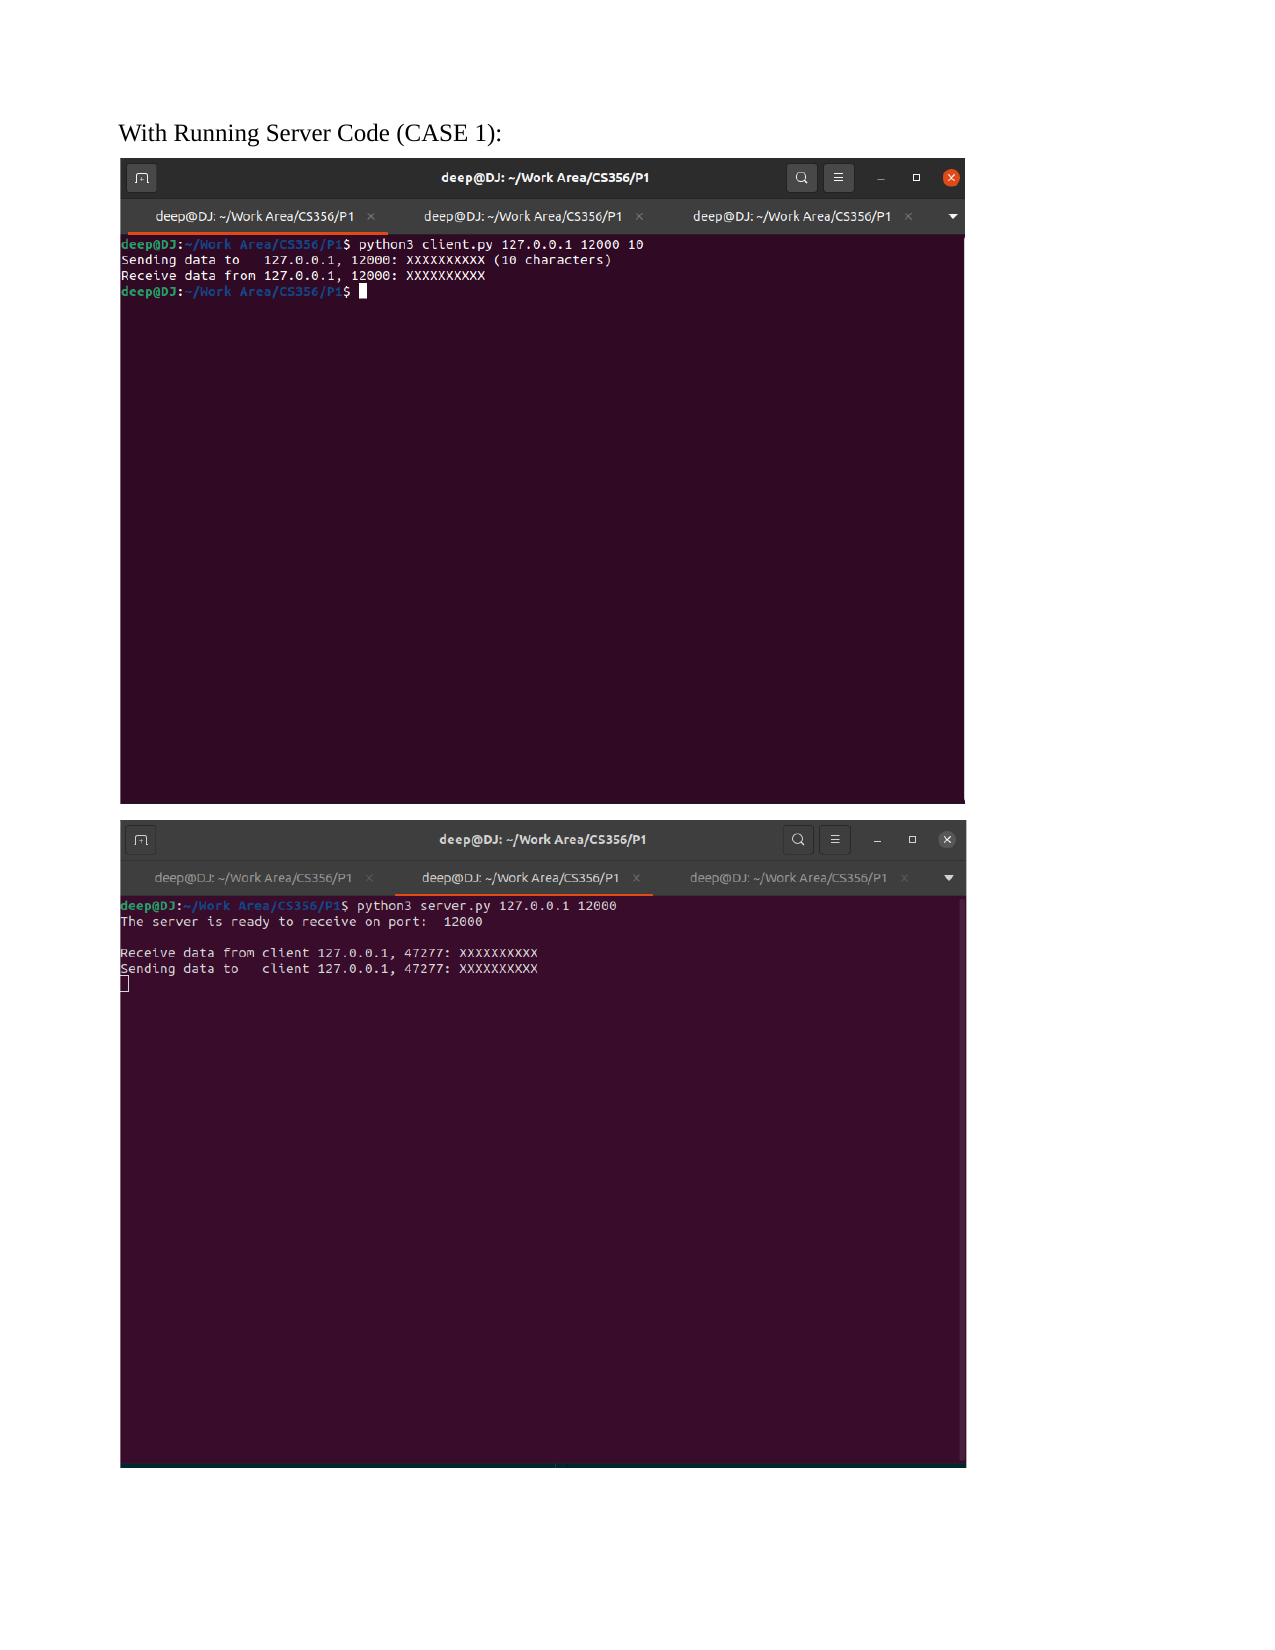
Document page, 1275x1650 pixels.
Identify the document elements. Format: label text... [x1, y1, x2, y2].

picture [120, 820, 967, 1468]
text With Running Server Code (CASE 1): [118, 118, 1157, 147]
picture [120, 158, 965, 804]
